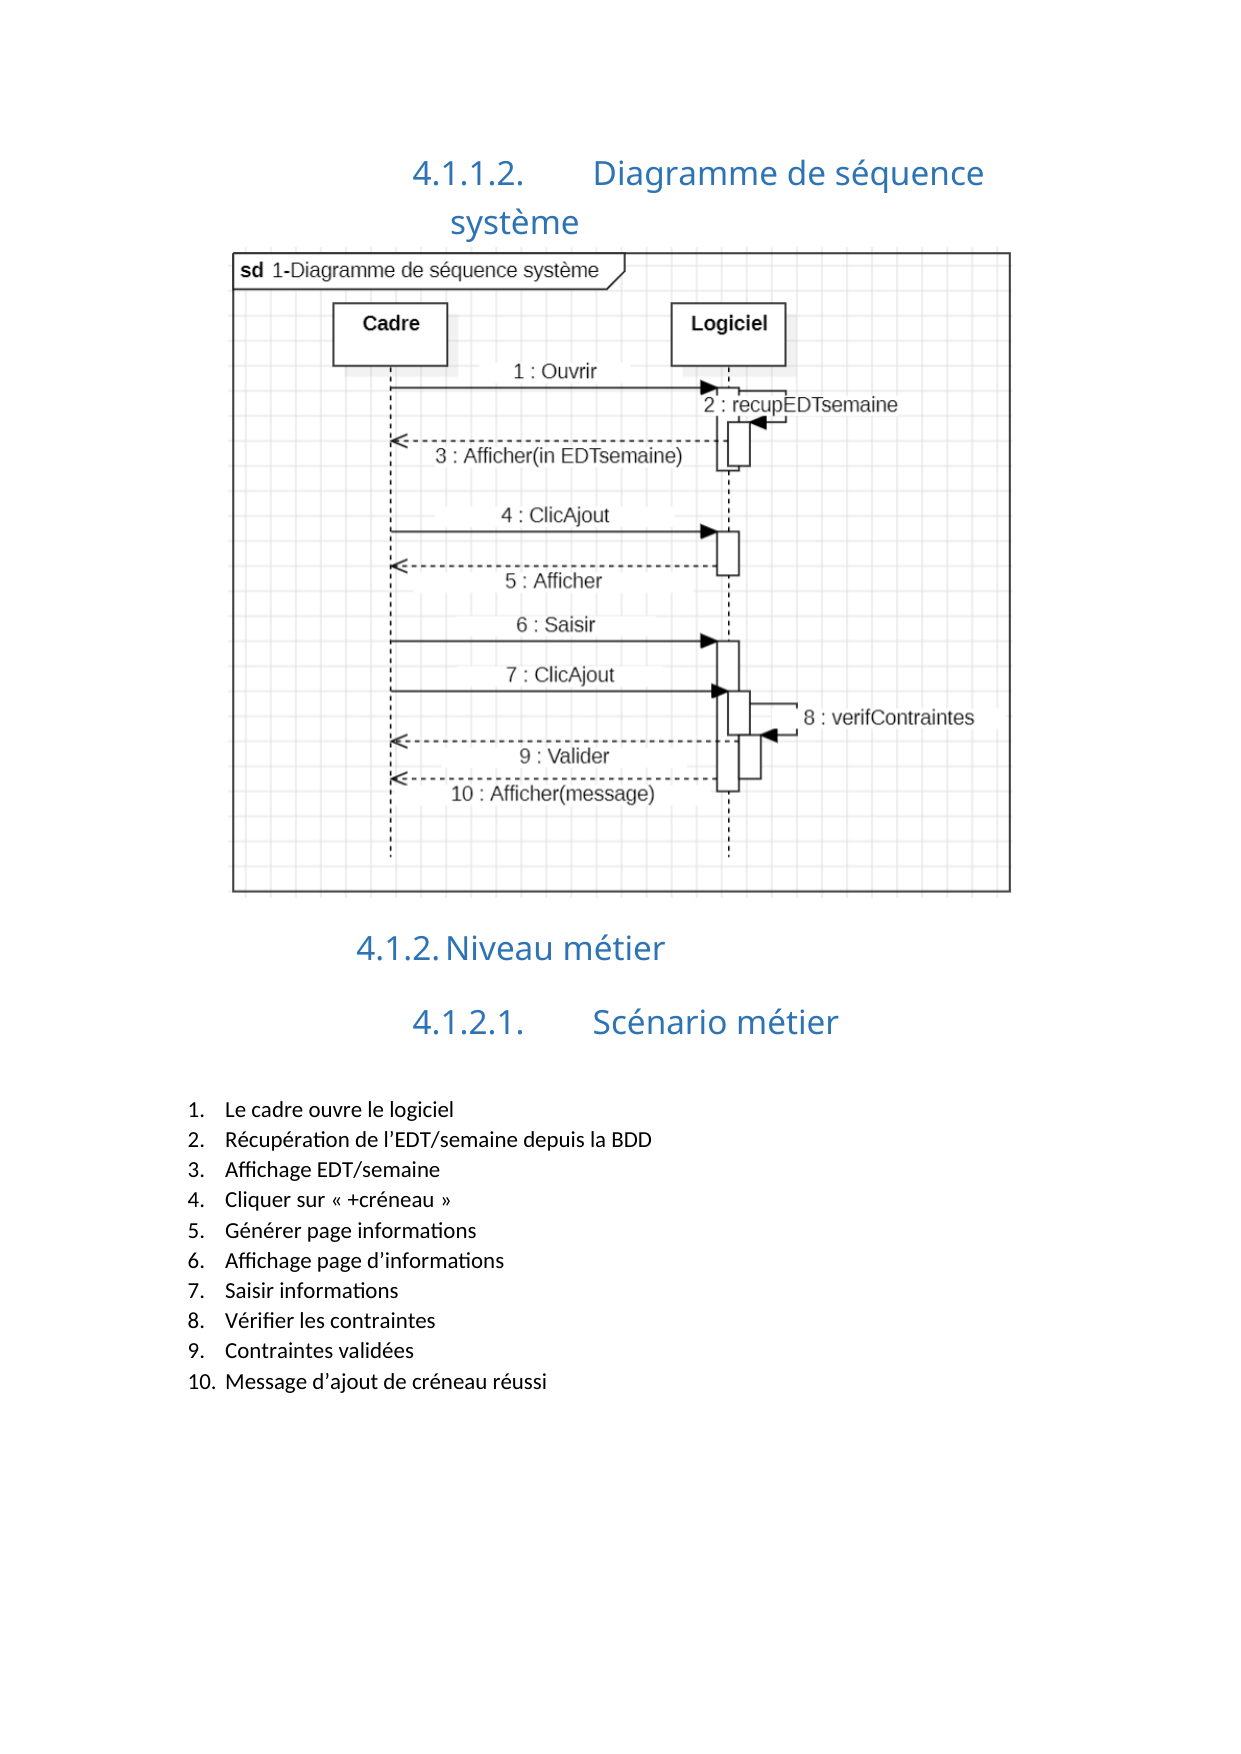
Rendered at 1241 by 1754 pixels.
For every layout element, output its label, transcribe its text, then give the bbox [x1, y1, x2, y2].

list Récupération de l’EDT/semaine depuis la BDD [187, 1125, 1090, 1153]
picture [227, 247, 1013, 898]
list Vérifier les contraintes [187, 1306, 1090, 1334]
list Le cadre ouvre le logiciel [187, 1095, 1090, 1123]
list Affichage page d’informations [187, 1246, 1090, 1274]
list Message d’ajout de créneau réussi [187, 1367, 1090, 1395]
list Contraintes validées [187, 1337, 1090, 1364]
list Saisir informations [187, 1276, 1090, 1304]
subtitle Scénario métier [412, 999, 1090, 1044]
subtitle Diagramme de séquence système [412, 150, 1090, 244]
subtitle Niveau métier [356, 925, 1090, 971]
list Générer page informations [187, 1216, 1090, 1244]
list Affichage EDT/semaine [187, 1155, 1090, 1183]
list Cliquer sur « +créneau » [187, 1186, 1090, 1213]
